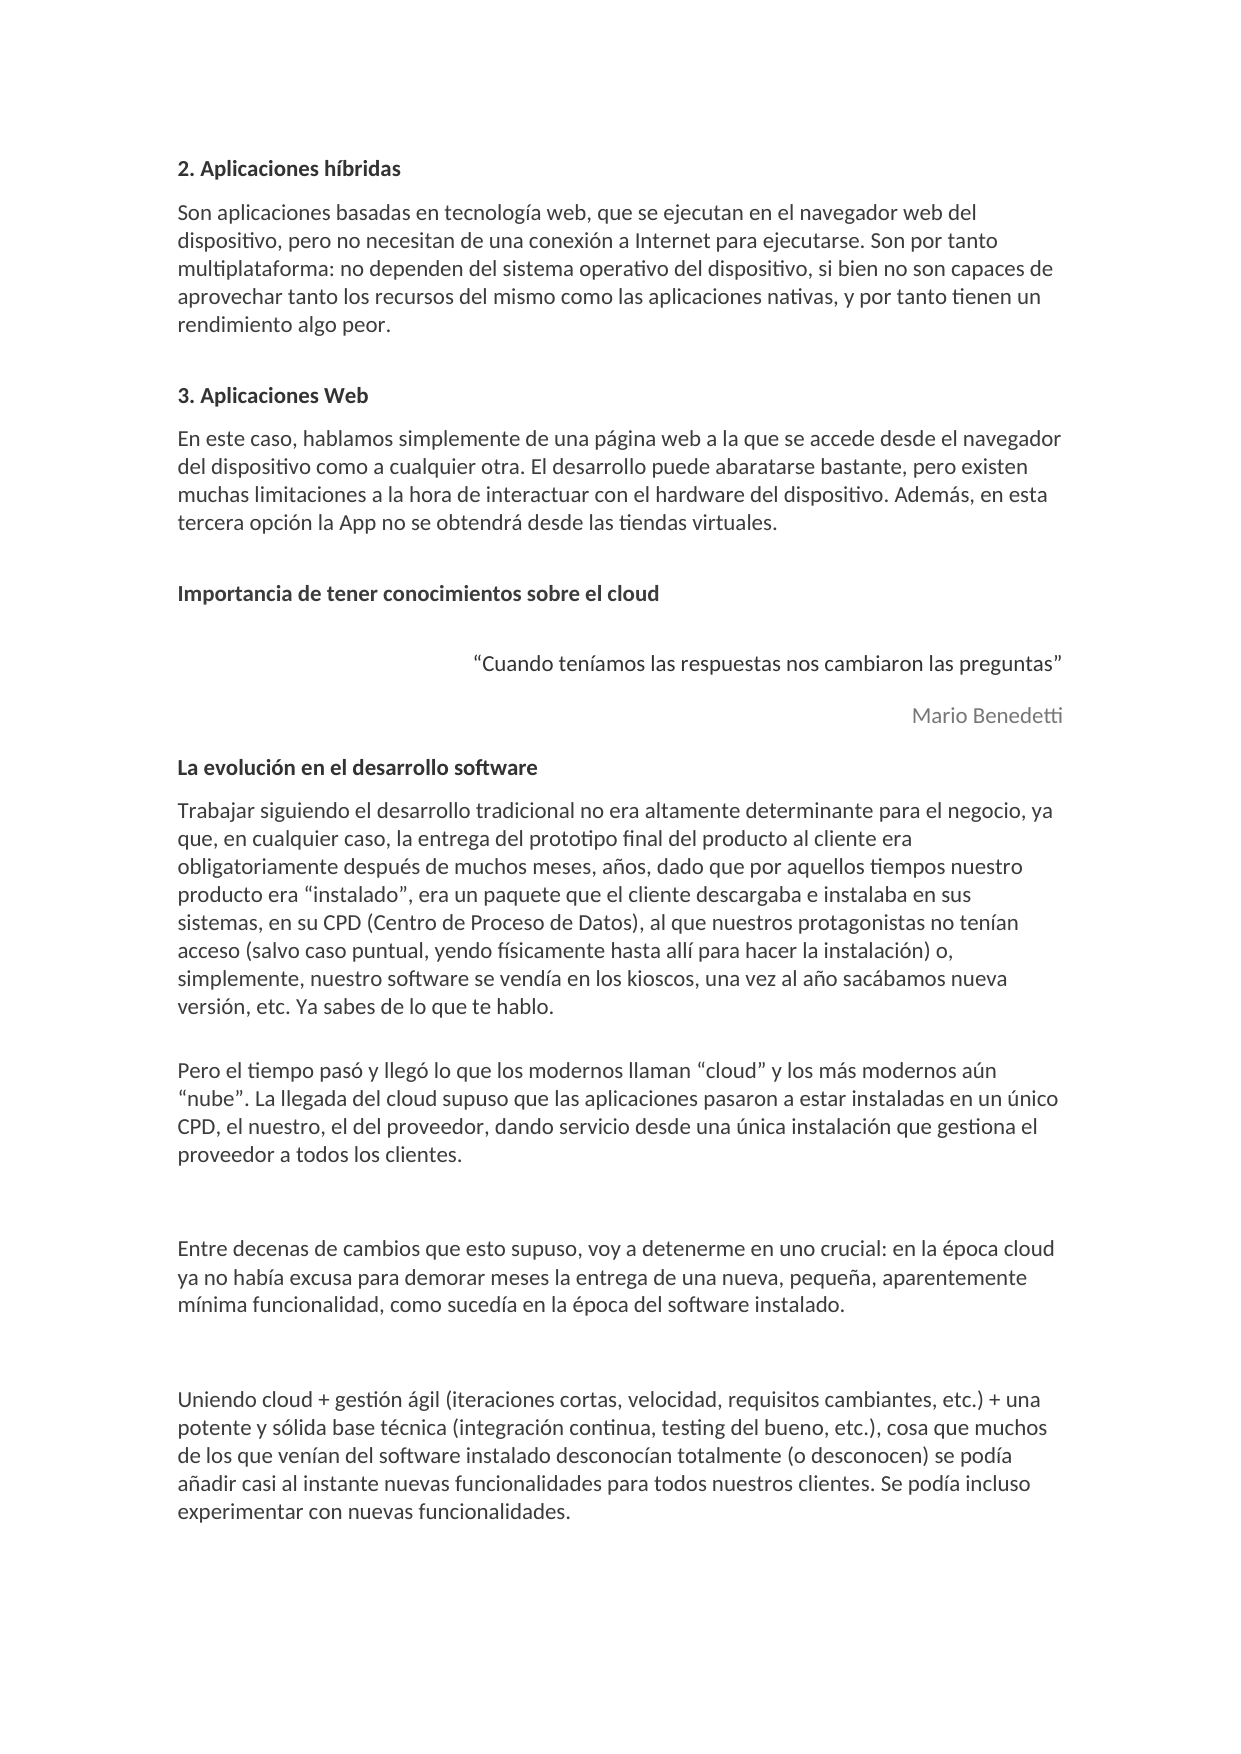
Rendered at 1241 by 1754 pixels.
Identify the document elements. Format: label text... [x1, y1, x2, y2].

subtitle 2. Aplicaciones híbridas [177, 148, 1063, 183]
text Trabajar siguiendo el desarrollo tradicional no era altamente determinante para el negocio, ya que, en cualquier caso, la entrega del prototipo final del producto al cliente era obligatoriamente después de muchos meses, años, dado que por aquellos tiempos nuestro producto era “instalado”, era un paquete que el cliente descargaba e instalaba en sus sistemas, en su CPD (Centro de Proceso de Datos), al que nuestros protagonistas no tenían acceso (salvo caso puntual, yendo físicamente hasta allí para hacer la instalación) o, simplemente, nuestro software se vendía en los kioscos, una vez al año sacábamos nueva versión, etc. Ya sabes de lo que te hablo. [177, 796, 1063, 1020]
text Pero el tiempo pasó y llegó lo que los modernos llaman “cloud” y los más modernos aún “nube”. La llegada del cloud supuso que las aplicaciones pasaron a estar instaladas en un único CPD, el nuestro, el del proveedor, dando servicio desde una única instalación que gestiona el proveedor a todos los clientes. [177, 1056, 1063, 1168]
text Uniendo cloud + gestión ágil (iteraciones cortas, velocidad, requisitos cambiantes, etc.) + una potente y sólida base técnica (integración continua, testing del bueno, etc.), cosa que muchos de los que venían del software instalado desconocían totalmente (o desconocen) se podía añadir casi al instante nuevas funcionalidades para todos nuestros clientes. Se podía incluso experimentar con nuevas funcionalidades. [177, 1385, 1063, 1525]
text Mario Benedetti [177, 694, 1063, 729]
subtitle La evolución en el desarrollo software [177, 746, 1063, 781]
subtitle 3. Aplicaciones Web [177, 374, 1063, 409]
text Entre decenas de cambios que esto supuso, voy a detenerme en uno crucial: en la época cloud ya no había excusa para demorar meses la entrega de una nueva, pequeña, aparentemente mínima funcionalidad, como sucedía en la época del software instalado. [177, 1234, 1063, 1319]
text En este caso, hablamos simplemente de una página web a la que se accede desde el navegador del dispositivo como a cualquier otra. El desarrollo puede abaratarse bastante, pero existen muchas limitaciones a la hora de interactuar con el hardware del dispositivo. Además, en esta tercera opción la App no se obtendrá desde las tiendas virtuales. [177, 424, 1063, 536]
text “Cuando teníamos las respuestas nos cambiaron las preguntas” [177, 642, 1063, 677]
subtitle Importancia de tener conocimientos sobre el cloud [177, 572, 1063, 607]
text Son aplicaciones basadas en tecnología web, que se ejecutan en el navegador web del dispositivo, pero no necesitan de una conexión a Internet para ejecutarse. Son por tanto multiplataforma: no dependen del sistema operativo del dispositivo, si bien no son capaces de aprovechar tanto los recursos del mismo como las aplicaciones nativas, y por tanto tienen un rendimiento algo peor. [177, 198, 1063, 338]
